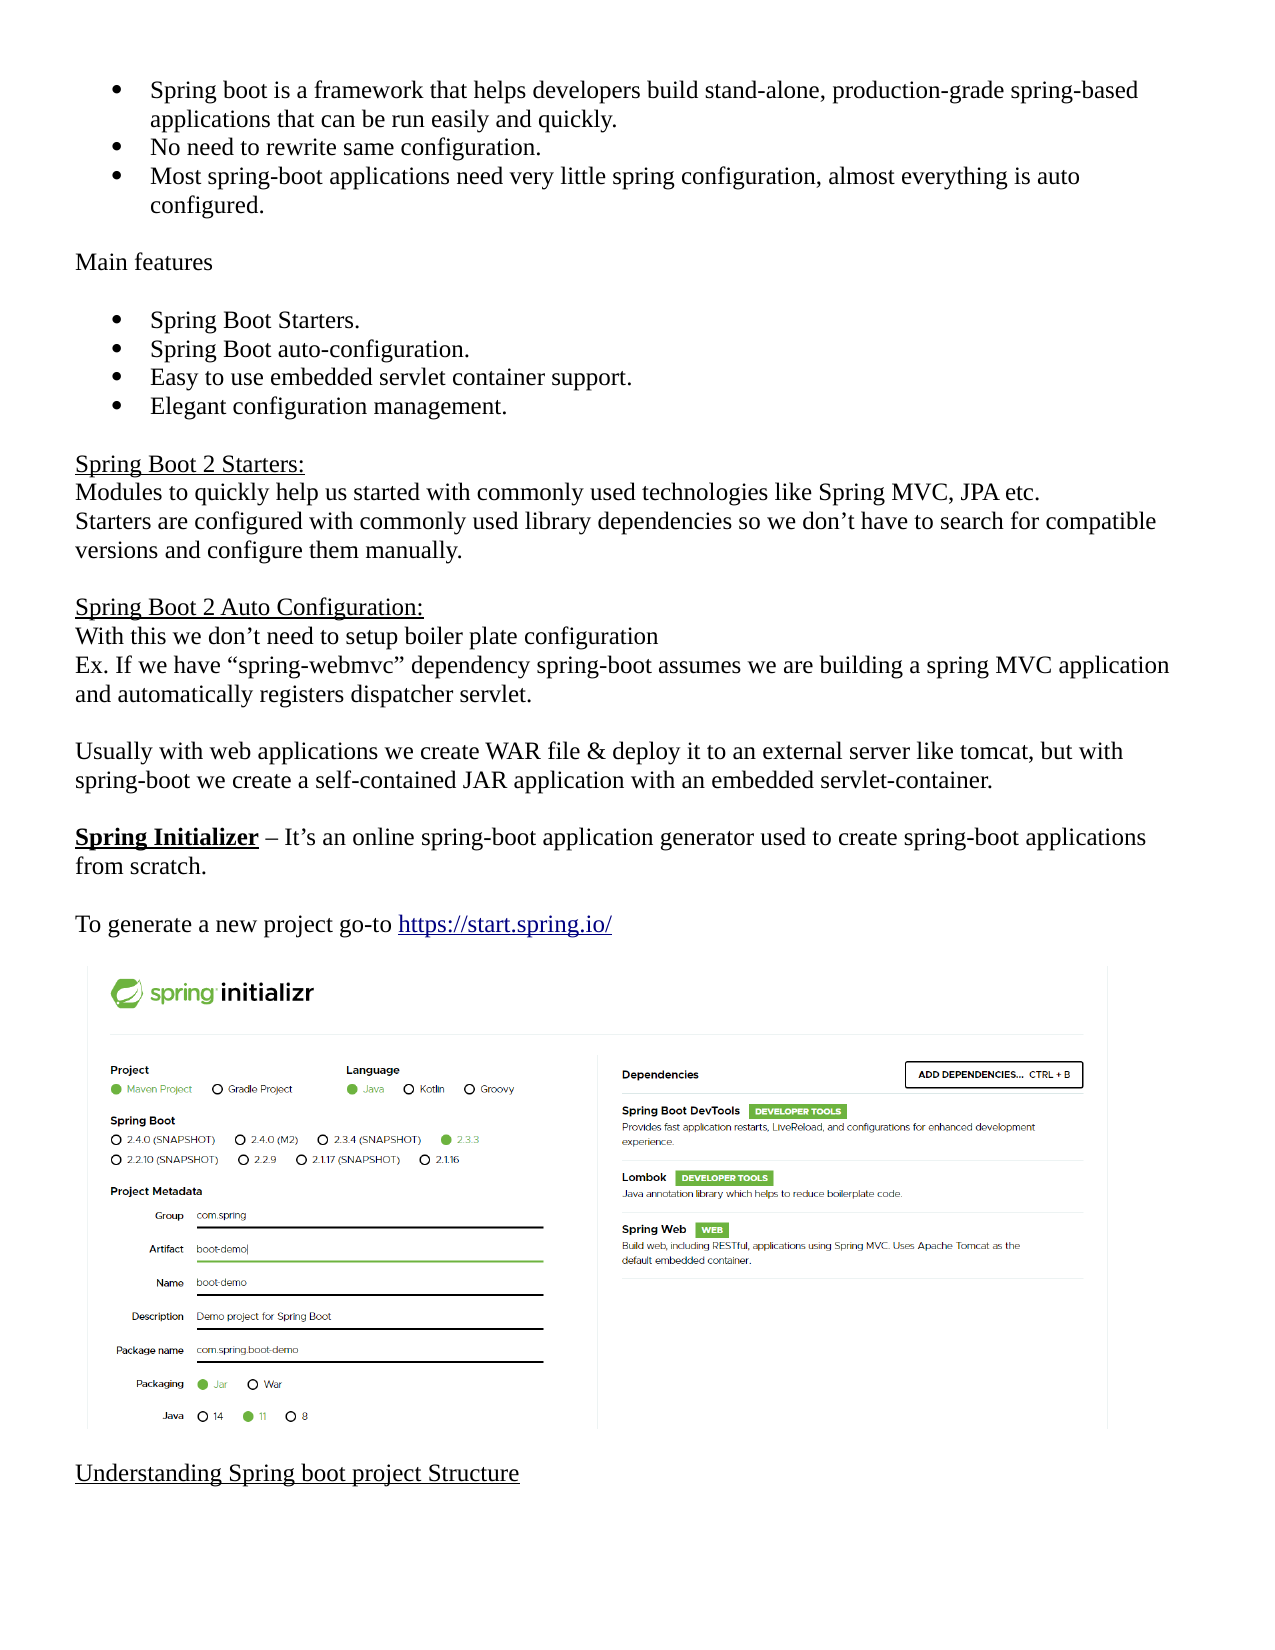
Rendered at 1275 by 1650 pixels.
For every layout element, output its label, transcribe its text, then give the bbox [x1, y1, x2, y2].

text Starters are configured with commonly used library dependencies so we don’t have to search for compatible versions and configure them manually. [75, 506, 1200, 564]
text Understanding Spring boot project Structure [75, 1458, 1200, 1486]
text Modules to quickly help us started with commonly used technologies like Spring MVC, JPA etc. [75, 477, 1200, 506]
text Spring Initializer – It’s an online spring-boot application generator used to create spring-boot applications from scratch. [75, 822, 1200, 880]
text Main features [75, 247, 1200, 276]
text Spring Boot 2 Auto Configuration: [75, 592, 1200, 621]
text To generate a new project go-to https://start.spring.io/ [75, 909, 1200, 937]
list No need to rewrite same configuration. [112, 132, 1200, 161]
list Elegant configuration management. [112, 391, 1200, 420]
list Spring Boot Starters. [112, 305, 1200, 334]
list Most spring-boot applications need very little spring configuration, almost everything is auto configured. [112, 161, 1200, 219]
text Usually with web applications we create WAR file & deploy it to an external server like tomcat, but with spring-boot we create a self-contained JAR application with an embedded servlet-container. [75, 736, 1200, 794]
text Spring Boot 2 Starters: [75, 449, 1200, 477]
text With this we don’t need to setup boiler plate configuration [75, 621, 1200, 650]
text Ex. If we have “spring-webmvc” dependency spring-boot assumes we are building a spring MVC application and automatically registers dispatcher servlet. [75, 650, 1200, 707]
list Spring Boot auto-configuration. [112, 334, 1200, 362]
list Spring boot is a framework that helps developers build stand-alone, production-grade spring-based applications that can be run easily and quickly. [112, 75, 1200, 132]
list Easy to use embedded servlet container support. [112, 362, 1200, 391]
